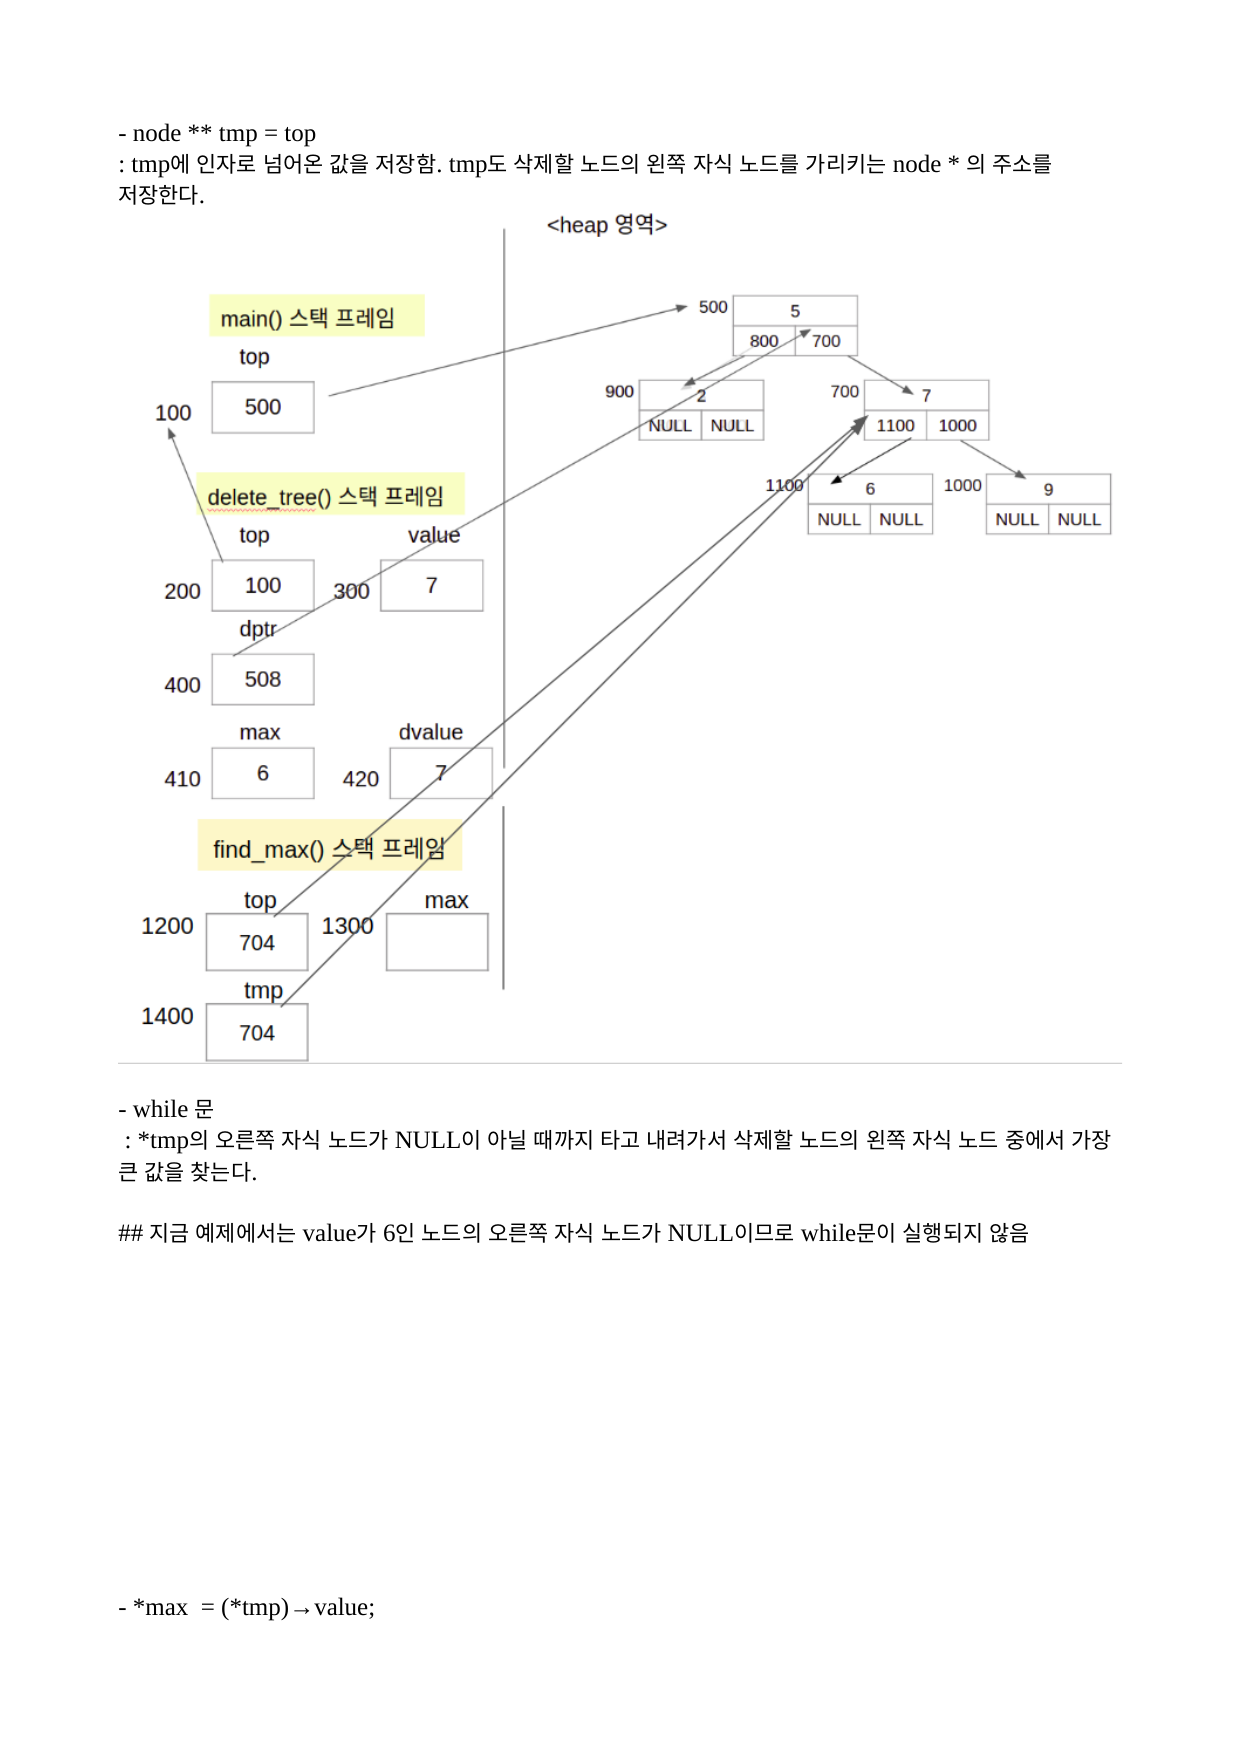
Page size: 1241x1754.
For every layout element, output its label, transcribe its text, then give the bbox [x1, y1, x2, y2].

text : tmp에 인자로 넘어온 값을 저장함. tmp도 삭제할 노드의 왼쪽 자식 노드를 가리키는 node * 의 주소를 저장한다. [118, 147, 1122, 210]
text - *max = (*tmp)→value; [118, 1592, 1122, 1621]
text ## 지금 예제에서는 value가 6인 노드의 오른쪽 자식 노드가 NULL이므로 while문이 실행되지 않음 [118, 1216, 1122, 1247]
text : *tmp의 오른쪽 자식 노드가 NULL이 아닐 때까지 타고 내려가서 삭제할 노드의 왼쪽 자식 노드 중에서 가장 큰 값을 찾는다. [118, 1123, 1122, 1187]
picture [118, 210, 1123, 1064]
text - node ** tmp = top [118, 118, 1122, 147]
text - while 문 [118, 1092, 1122, 1123]
